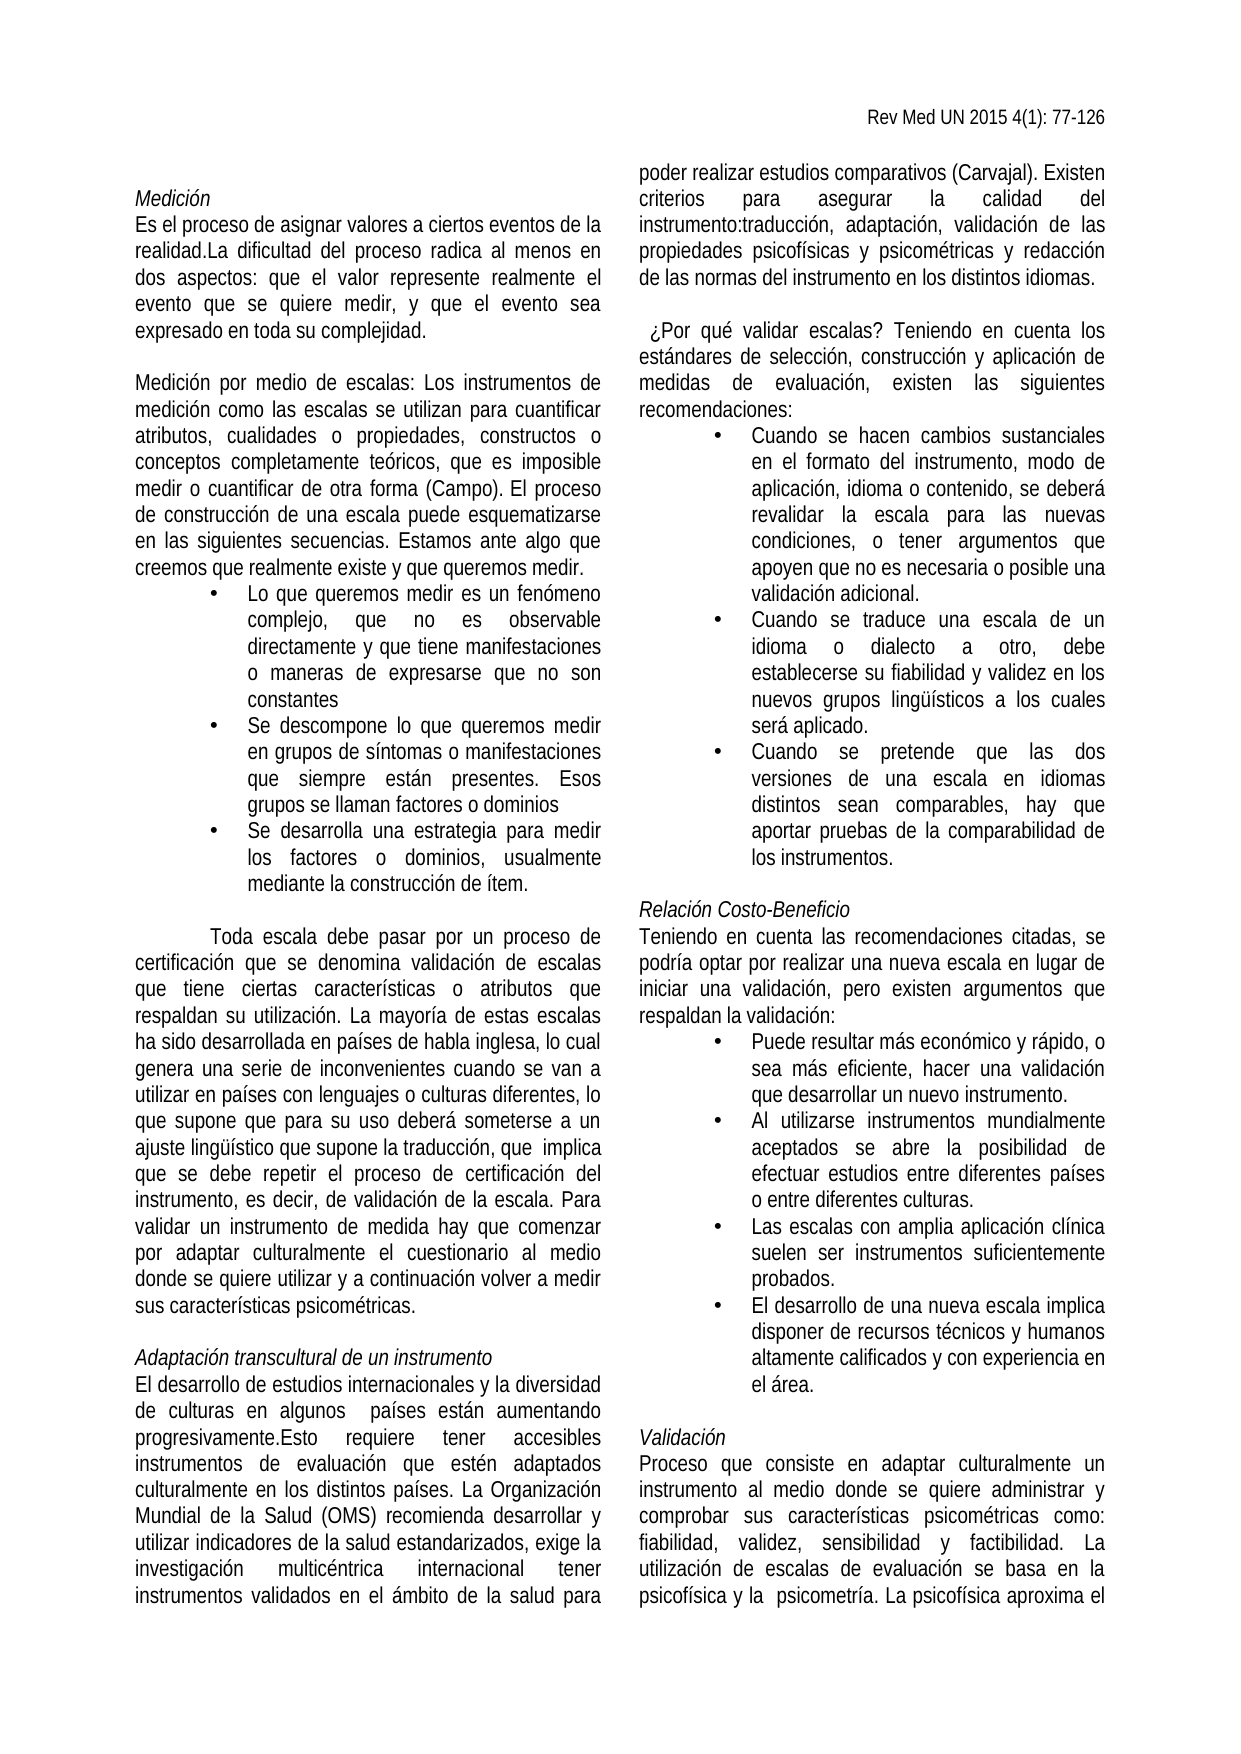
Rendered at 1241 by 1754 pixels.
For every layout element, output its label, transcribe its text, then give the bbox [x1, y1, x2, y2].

text Medición por medio de escalas: Los instrumentos de medición como las escalas se utilizan para cuantificar atributos, cualidades o propiedades, constructos o conceptos completamente teóricos, que es imposible medir o cuantificar de otra forma (Campo). El proceso de construcción de una escala puede esquematizarse en las siguientes secuencias. Estamos ante algo que creemos que realmente existe y que queremos medir. [135, 369, 601, 580]
text poder realizar estudios comparativos (Carvajal). Existen criterios para asegurar la calidad del instrumento:traducción, adaptación, validación de las propiedades psicofísicas y psicométricas y redacción de las normas del instrumento en los distintos idiomas. [639, 158, 1105, 290]
text Adaptación transcultural de un instrumento [135, 1344, 601, 1371]
list Se desarrolla una estrategia para medir los factores o dominios, usualmente mediante la construcción de ítem. [210, 817, 601, 896]
list Cuando se hacen cambios sustanciales en el formato del instrumento, modo de aplicación, idioma o contenido, se deberá revalidar la escala para las nuevas condiciones, o tener argumentos que apoyen que no es necesaria o posible una validación adicional. [714, 422, 1105, 606]
text ¿Por qué validar escalas? Teniendo en cuenta los estándares de selección, construcción y aplicación de medidas de evaluación, existen las siguientes recomendaciones: [639, 317, 1105, 422]
text El desarrollo de estudios internacionales y la diversidad de culturas en algunos países están aumentando progresivamente.Esto requiere tener accesibles instrumentos de evaluación que estén adaptados culturalmente en los distintos países. La Organización Mundial de la Salud (OMS) recomienda desarrollar y utilizar indicadores de la salud estandarizados, exige la investigación multicéntrica internacional tener instrumentos validados en el ámbito de la salud para [135, 1371, 601, 1608]
text Es el proceso de asignar valores a ciertos eventos de la realidad.La dificultad del proceso radica al menos en dos aspectos: que el valor represente realmente el evento que se quiere medir, y que el evento sea expresado en toda su complejidad. [135, 211, 601, 343]
list Cuando se pretende que las dos versiones de una escala en idiomas distintos sean comparables, hay que aportar pruebas de la comparabilidad de los instrumentos. [714, 738, 1105, 870]
text Proceso que consiste en adaptar culturalmente un instrumento al medio donde se quiere administrar y comprobar sus características psicométricas como: fiabilidad, validez, sensibilidad y factibilidad. La utilización de escalas de evaluación se basa en la psicofísica y la psicometría. La psicofísica aproxima el [639, 1450, 1105, 1608]
list El desarrollo de una nueva escala implica disponer de recursos técnicos y humanos altamente calificados y con experiencia en el área. [714, 1292, 1105, 1397]
list Al utilizarse instrumentos mundialmente aceptados se abre la posibilidad de efectuar estudios entre diferentes países o entre diferentes culturas. [714, 1107, 1105, 1213]
text Relación Costo-Beneficio [639, 896, 1105, 923]
list Lo que queremos medir es un fenómeno complejo, que no es observable directamente y que tiene manifestaciones o maneras de expresarse que no son constantes [210, 580, 601, 712]
text Medición [135, 185, 601, 211]
text Teniendo en cuenta las recomendaciones citadas, se podría optar por realizar una nueva escala en lugar de iniciar una validación, pero existen argumentos que respaldan la validación: [639, 923, 1105, 1028]
list Cuando se traduce una escala de un idioma o dialecto a otro, debe establecerse su fiabilidad y validez en los nuevos grupos lingüísticos a los cuales será aplicado. [714, 606, 1105, 738]
list Las escalas con amplia aplicación clínica suelen ser instrumentos suficientemente probados. [714, 1213, 1105, 1292]
text Toda escala debe pasar por un proceso de certificación que se denomina validación de escalas que tiene ciertas características o atributos que respaldan su utilización. La mayoría de estas escalas ha sido desarrollada en países de habla inglesa, lo cual genera una serie de inconvenientes cuando se van a utilizar en países con lenguajes o culturas diferentes, lo que supone que para su uso deberá someterse a un ajuste lingüístico que supone la traducción, que implica que se debe repetir el proceso de certificación del instrumento, es decir, de validación de la escala. Para validar un instrumento de medida hay que comenzar por adaptar culturalmente el cuestionario al medio donde se quiere utilizar y a continuación volver a medir sus características psicométricas. [135, 923, 601, 1318]
list Puede resultar más económico y rápido, o sea más eficiente, hacer una validación que desarrollar un nuevo instrumento. [714, 1028, 1105, 1107]
list Se descompone lo que queremos medir en grupos de síntomas o manifestaciones que siempre están presentes. Esos grupos se llaman factores o dominios [210, 712, 601, 817]
text Validación [639, 1423, 1105, 1450]
